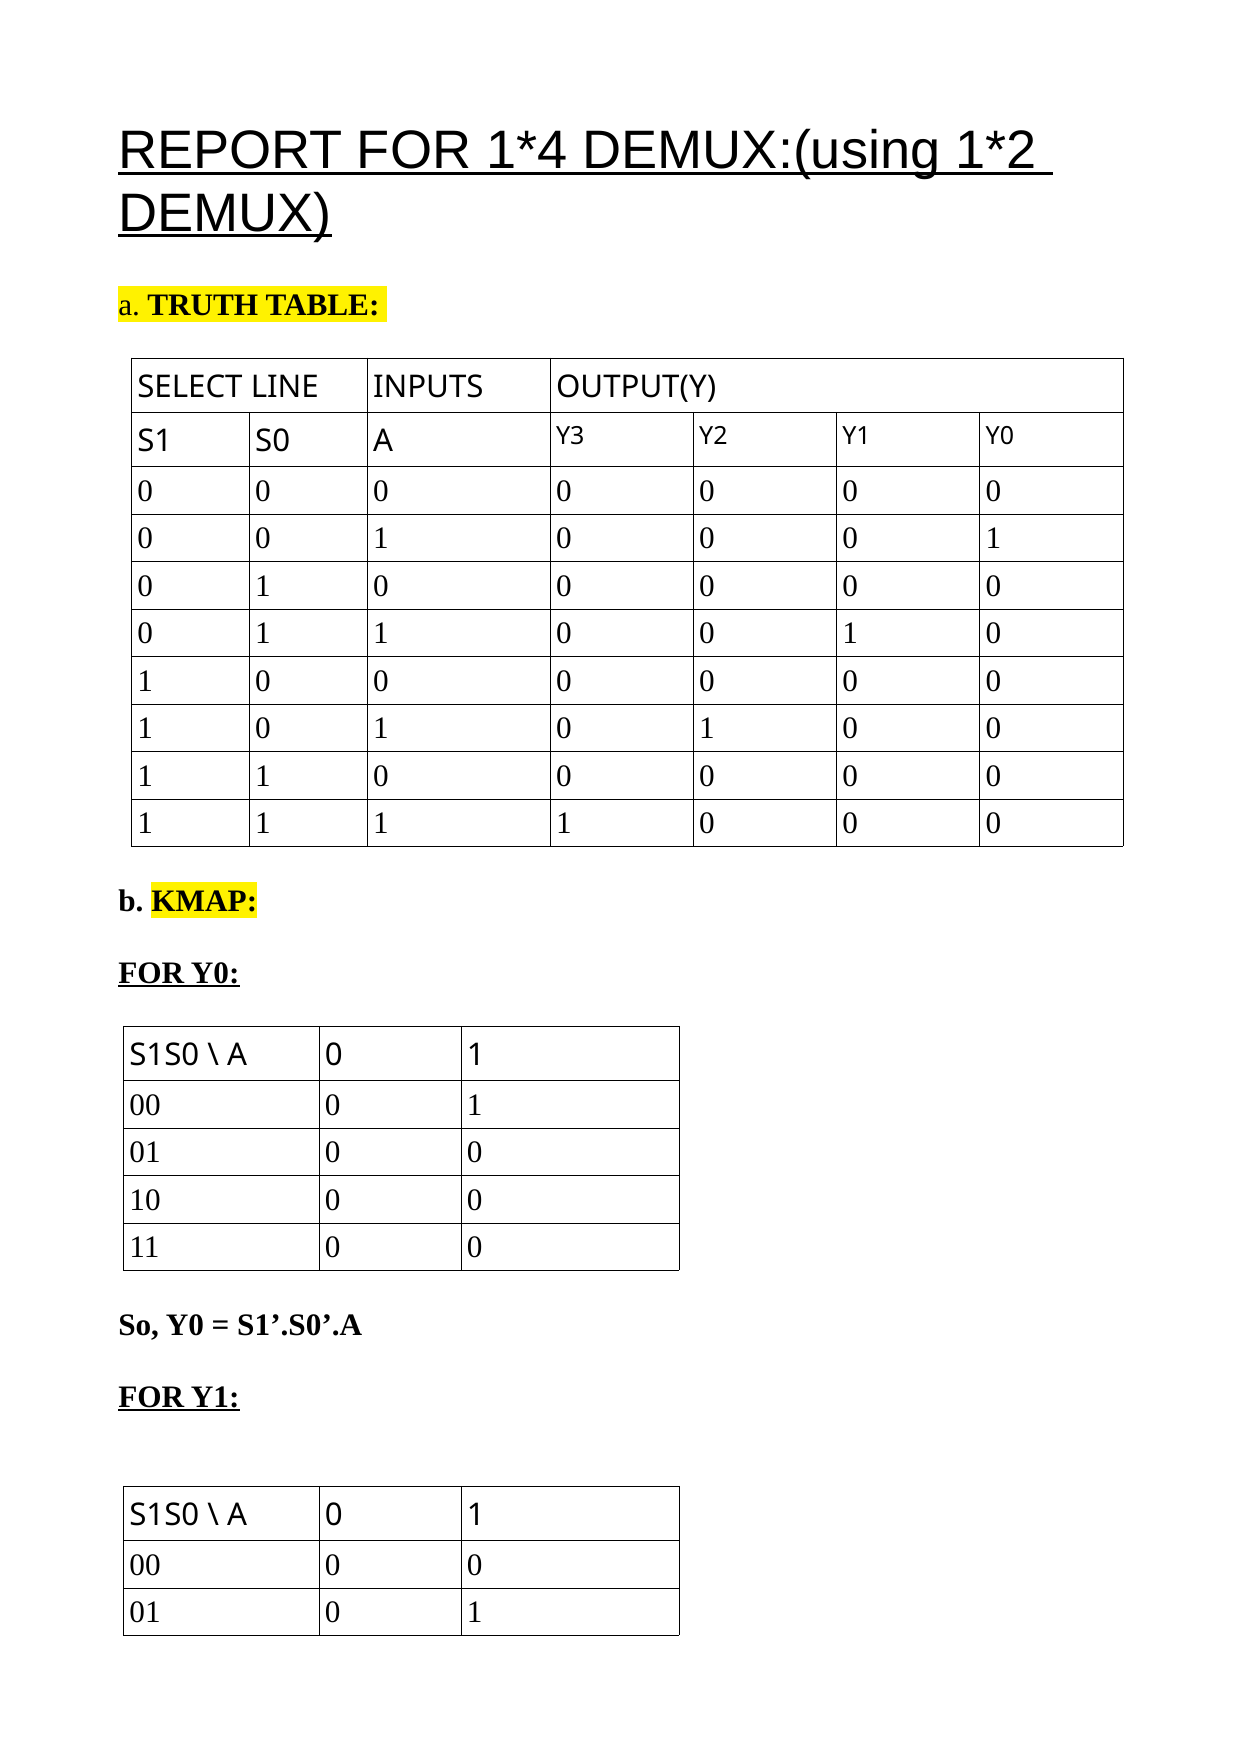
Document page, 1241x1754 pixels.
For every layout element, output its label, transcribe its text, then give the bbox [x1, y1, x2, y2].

table_cell 0 [132, 515, 249, 561]
table_cell 0 [132, 467, 249, 513]
table_cell 0 [320, 1541, 461, 1587]
table_cell 0 [980, 562, 1123, 608]
table_cell 0 [551, 657, 693, 703]
table_cell 0 [980, 705, 1123, 751]
table_cell 0 [551, 515, 693, 561]
table_cell 0 [837, 467, 979, 513]
table_cell 1 [368, 705, 550, 751]
table_cell 01 [124, 1129, 319, 1175]
table_header SELECT LINE [132, 359, 367, 412]
table_cell 0 [980, 657, 1123, 703]
table_cell S0 [250, 413, 367, 466]
table_cell S1 [132, 413, 249, 466]
table_cell 0 [320, 1176, 461, 1222]
table_cell 0 [837, 562, 979, 608]
table_cell 1 [132, 800, 249, 846]
table_cell 0 [694, 467, 836, 513]
table_cell 0 [694, 800, 836, 846]
table_cell 0 [462, 1541, 679, 1587]
table_cell 0 [132, 610, 249, 656]
table_cell 0 [551, 752, 693, 798]
table_cell 11 [124, 1224, 319, 1270]
table_cell 1 [368, 515, 550, 561]
table_cell 1 [250, 752, 367, 798]
table_cell 0 [250, 515, 367, 561]
text FOR Y1: [118, 1378, 1122, 1414]
table_cell 0 [320, 1129, 461, 1175]
table_cell 0 [694, 562, 836, 608]
table_cell 0 [320, 1589, 461, 1635]
table_header S1S0 \ A [124, 1487, 319, 1540]
table_cell 00 [124, 1081, 319, 1127]
table_cell 0 [837, 657, 979, 703]
table_cell 0 [694, 515, 836, 561]
text FOR Y0: [118, 954, 1122, 990]
text b. KMAP: [118, 882, 1122, 918]
table_cell 0 [837, 752, 979, 798]
table_cell 0 [837, 800, 979, 846]
table_cell 1 [132, 657, 249, 703]
table_cell 0 [694, 752, 836, 798]
table_cell 1 [250, 562, 367, 608]
table_cell 0 [551, 705, 693, 751]
table_cell 0 [132, 562, 249, 608]
table_cell 1 [132, 752, 249, 798]
table_cell 0 [980, 752, 1123, 798]
table_cell 0 [551, 610, 693, 656]
table_cell 1 [462, 1589, 679, 1635]
table_cell 0 [694, 657, 836, 703]
table_cell Y3 [551, 413, 693, 466]
table_cell 1 [462, 1081, 679, 1127]
table_cell 0 [250, 467, 367, 513]
table_cell 0 [250, 657, 367, 703]
table_cell 1 [551, 800, 693, 846]
table_cell 0 [320, 1224, 461, 1270]
table_cell 0 [250, 705, 367, 751]
table_cell 10 [124, 1176, 319, 1222]
table_cell 0 [368, 752, 550, 798]
table_cell 0 [462, 1176, 679, 1222]
table_header 1 [462, 1487, 679, 1540]
table_cell 0 [368, 562, 550, 608]
table_cell Y1 [837, 413, 979, 466]
table_cell 1 [368, 800, 550, 846]
table_cell 0 [837, 515, 979, 561]
table_cell 1 [132, 705, 249, 751]
table_cell 1 [694, 705, 836, 751]
table_cell 0 [694, 610, 836, 656]
table_cell 0 [368, 467, 550, 513]
table_cell Y2 [694, 413, 836, 466]
table_cell 1 [250, 610, 367, 656]
table_cell 0 [980, 800, 1123, 846]
table_cell 0 [837, 705, 979, 751]
table_header 0 [320, 1487, 461, 1540]
table_cell 1 [980, 515, 1123, 561]
table_cell 0 [980, 610, 1123, 656]
table_cell 1 [837, 610, 979, 656]
text REPORT FOR 1*4 DEMUX:(using 1*2 DEMUX) [118, 118, 1122, 243]
table_cell 01 [124, 1589, 319, 1635]
table_cell Y0 [980, 413, 1123, 466]
table_cell 1 [250, 800, 367, 846]
table_header INPUTS [368, 359, 550, 412]
table_cell 0 [551, 562, 693, 608]
table_header OUTPUT(Y) [551, 359, 1123, 412]
table_cell 0 [368, 657, 550, 703]
table_cell 00 [124, 1541, 319, 1587]
table_header S1S0 \ A [124, 1027, 319, 1080]
table_cell A [368, 413, 550, 466]
table_cell 1 [368, 610, 550, 656]
table_header 0 [320, 1027, 461, 1080]
table_cell 0 [462, 1224, 679, 1270]
text So, Y0 = S1’.S0’.A [118, 1306, 1122, 1342]
table_cell 0 [462, 1129, 679, 1175]
table_cell 0 [551, 467, 693, 513]
table_cell 0 [980, 467, 1123, 513]
table_header 1 [462, 1027, 679, 1080]
table_cell 0 [320, 1081, 461, 1127]
text a. TRUTH TABLE: [118, 286, 1122, 322]
